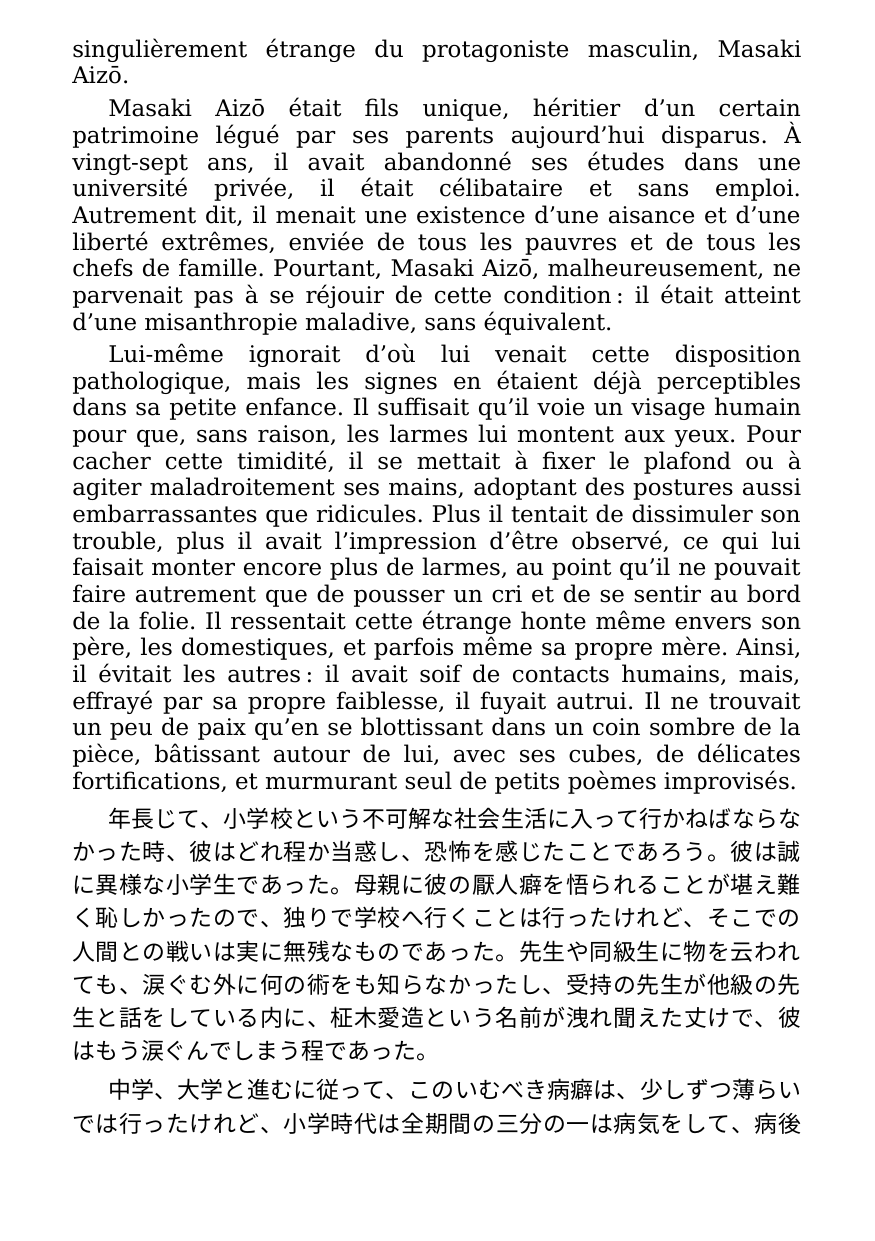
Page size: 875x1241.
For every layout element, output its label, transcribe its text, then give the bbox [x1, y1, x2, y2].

text singulièrement étrange du protagoniste masculin, Masaki Aizō. [72, 36, 802, 89]
text Masaki Aizō était fils unique, héritier d’un certain patrimoine légué par ses parents aujourd’hui disparus. À vingt-sept ans, il avait abandonné ses études dans une université privée, il était célibataire et sans emploi. Autrement dit, il menait une existence d’une aisance et d’une liberté extrêmes, enviée de tous les pauvres et de tous les chefs de famille. Pourtant, Masaki Aizō, malheureusement, ne parvenait pas à se réjouir de cette condition : il était atteint d’une misanthropie maladive, sans équivalent. [72, 95, 802, 335]
text Lui-même ignorait d’où lui venait cette disposition pathologique, mais les signes en étaient déjà perceptibles dans sa petite enfance. Il suffisait qu’il voie un visage humain pour que, sans raison, les larmes lui montent aux yeux. Pour cacher cette timidité, il se mettait à fixer le plafond ou à agiter maladroitement ses mains, adoptant des postures aussi embarrassantes que ridicules. Plus il tentait de dissimuler son trouble, plus il avait l’impression d’être observé, ce qui lui faisait monter encore plus de larmes, au point qu’il ne pouvait faire autrement que de pousser un cri et de se sentir au bord de la folie. Il ressentait cette étrange honte même envers son père, les domestiques, et parfois même sa propre mère. Ainsi, il évitait les autres : il avait soif de contacts humains, mais, effrayé par sa propre faiblesse, il fuyait autrui. Il ne trouvait un peu de paix qu’en se blottissant dans un coin sombre de la pièce, bâtissant autour de lui, avec ses cubes, de délicates fortifications, et murmurant seul de petits poèmes improvisés. [72, 341, 802, 794]
text 中学、大学と進むに従って、このいむべき病癖は、少しずつ薄らいでは行ったけれど、小学時代は全期間の三分の一は病気をして、病後 [72, 1072, 802, 1139]
text 年長じて、小学校という不可解な社会生活に入って行かねばならなかった時、彼はどれ程か当惑し、恐怖を感じたことであろう。彼は誠に異様な小学生であった。母親に彼の厭人癖を悟られることが堪え難く恥しかったので、独りで学校へ行くことは行ったけれど、そこでの人間との戦いは実に無残なものであった。先生や同級生に物を云われても、涙ぐむ外に何の術をも知らなかったし、受持の先生が他級の先生と話をしている内に、柾木愛造という名前が洩れ聞えた丈けで、彼はもう涙ぐんでしまう程であった。 [72, 801, 802, 1066]
